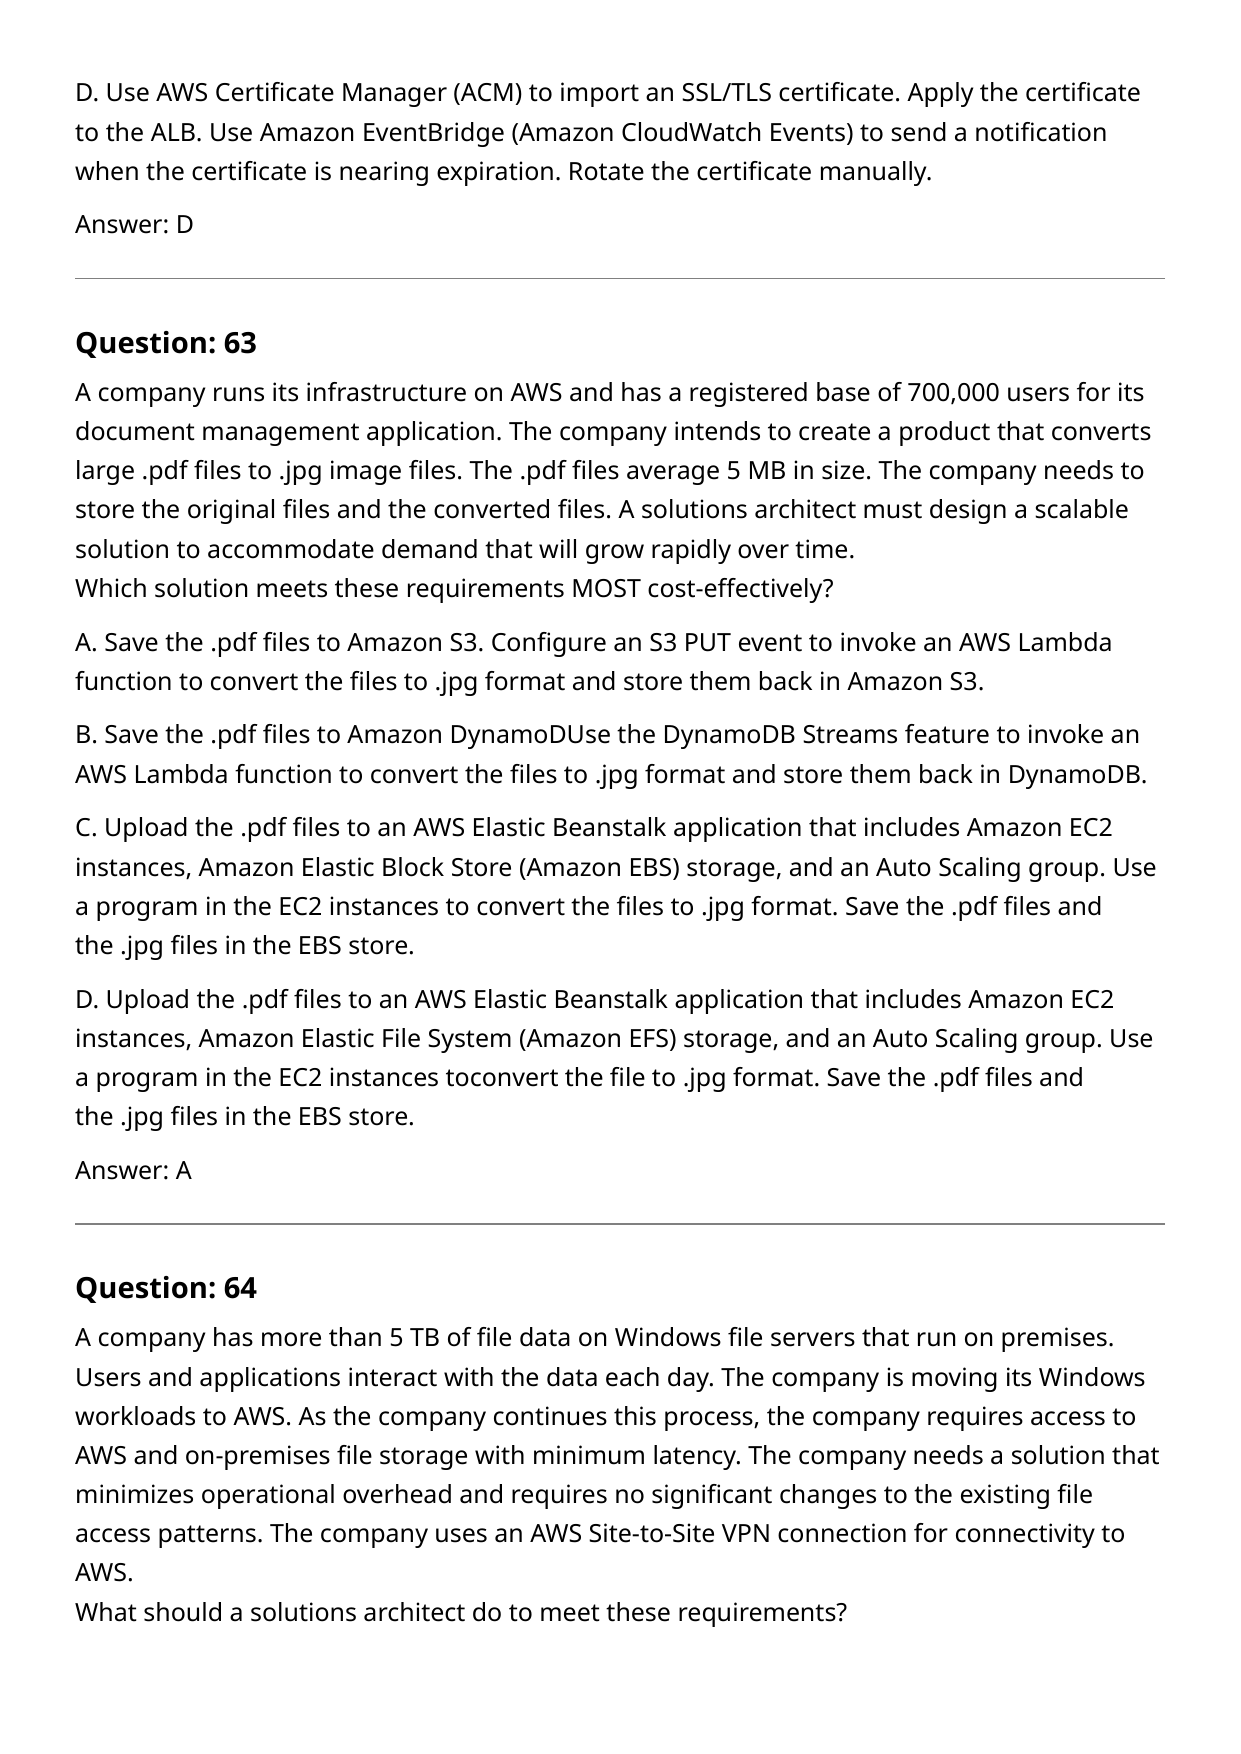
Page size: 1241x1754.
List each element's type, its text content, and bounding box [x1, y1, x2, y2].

text Answer: D [75, 207, 1165, 241]
subtitle Question: 64 [75, 1268, 1165, 1307]
text D. Use AWS Certificate Manager (ACM) to import an SSL/TLS certificate. Apply the certificate to the ALB. Use Amazon EventBridge (Amazon CloudWatch Events) to send a notification when the certificate is nearing expiration. Rotate the certificate manually. [75, 75, 1165, 187]
subtitle Question: 63 [75, 322, 1165, 362]
text A company has more than 5 TB of file data on Windows file servers that run on premises. Users and applications interact with the data each day. The company is moving its Windows workloads to AWS. As the company continues this process, the company requires access to AWS and on-premises file storage with minimum latency. The company needs a solution that minimizes operational overhead and requires no significant changes to the existing file access patterns. The company uses an AWS Site-to-Site VPN connection for connectivity to AWS. What should a solutions architect do to meet these requirements? [75, 1320, 1165, 1628]
text A company runs its infrastructure on AWS and has a registered base of 700,000 users for its document management application. The company intends to create a product that converts large .pdf files to .jpg image files. The .pdf files average 5 MB in size. The company needs to store the original files and the converted files. A solutions architect must design a scalable solution to accommodate demand that will grow rapidly over time. Which solution meets these requirements MOST cost-effectively? [75, 374, 1165, 604]
text A. Save the .pdf files to Amazon S3. Configure an S3 PUT event to invoke an AWS Lambda function to convert the files to .jpg format and store them back in Amazon S3. [75, 624, 1165, 697]
text Answer: A [75, 1152, 1165, 1187]
text B. Save the .pdf files to Amazon DynamoDUse the DynamoDB Streams feature to invoke an AWS Lambda function to convert the files to .jpg format and store them back in DynamoDB. [75, 717, 1165, 790]
text D. Upload the .pdf files to an AWS Elastic Beanstalk application that includes Amazon EC2 instances, Amazon Elastic File System (Amazon EFS) storage, and an Auto Scaling group. Use a program in the EC2 instances toconvert the file to .jpg format. Save the .pdf files and the .jpg files in the EBS store. [75, 981, 1165, 1133]
text C. Upload the .pdf files to an AWS Elastic Beanstalk application that includes Amazon EC2 instances, Amazon Elastic Block Store (Amazon EBS) storage, and an Auto Scaling group. Use a program in the EC2 instances to convert the files to .jpg format. Save the .pdf files and the .jpg files in the EBS store. [75, 810, 1165, 962]
